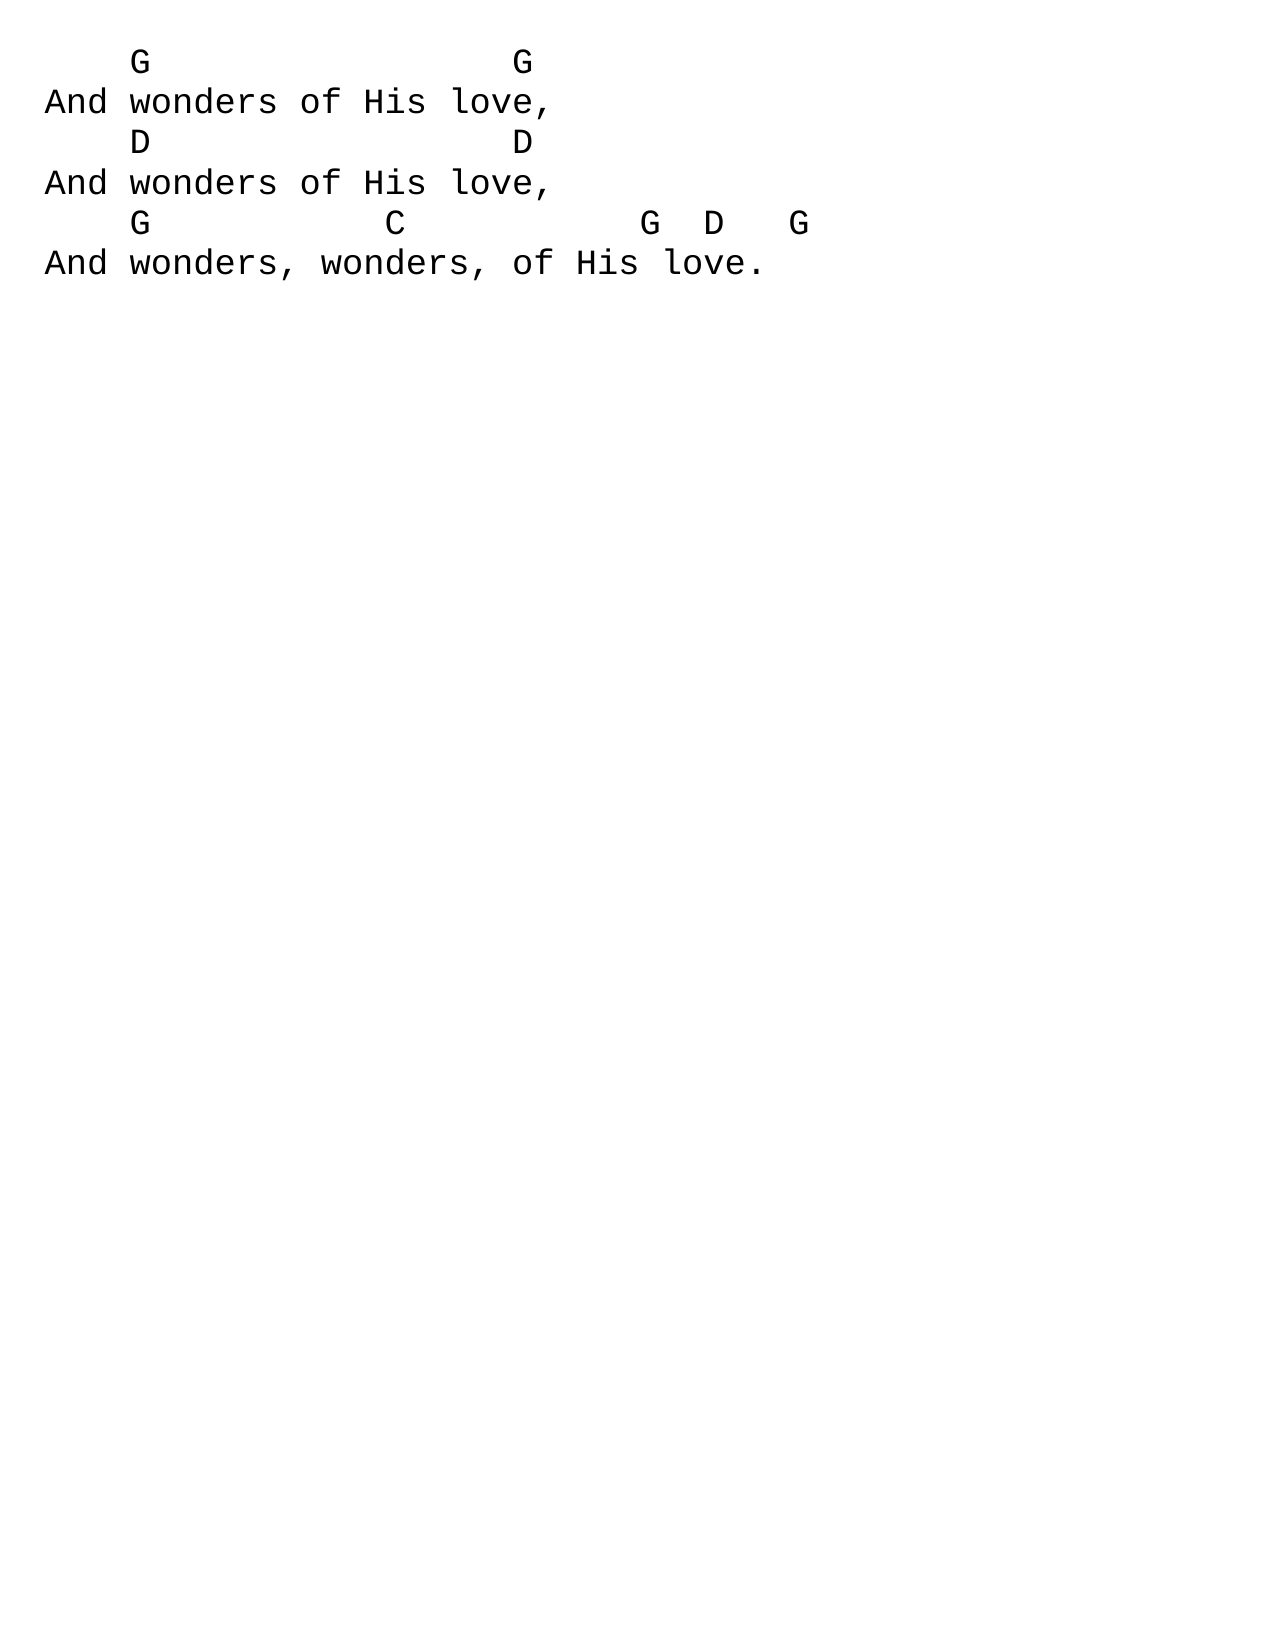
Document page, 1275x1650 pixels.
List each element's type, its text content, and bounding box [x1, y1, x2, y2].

text G C G D G [44, 205, 1231, 245]
text G G [44, 44, 1231, 84]
text D D [44, 124, 1231, 164]
text And wonders, wonders, of His love. [44, 245, 1231, 285]
text And wonders of His love, [44, 84, 1231, 124]
text And wonders of His love, [44, 164, 1231, 205]
